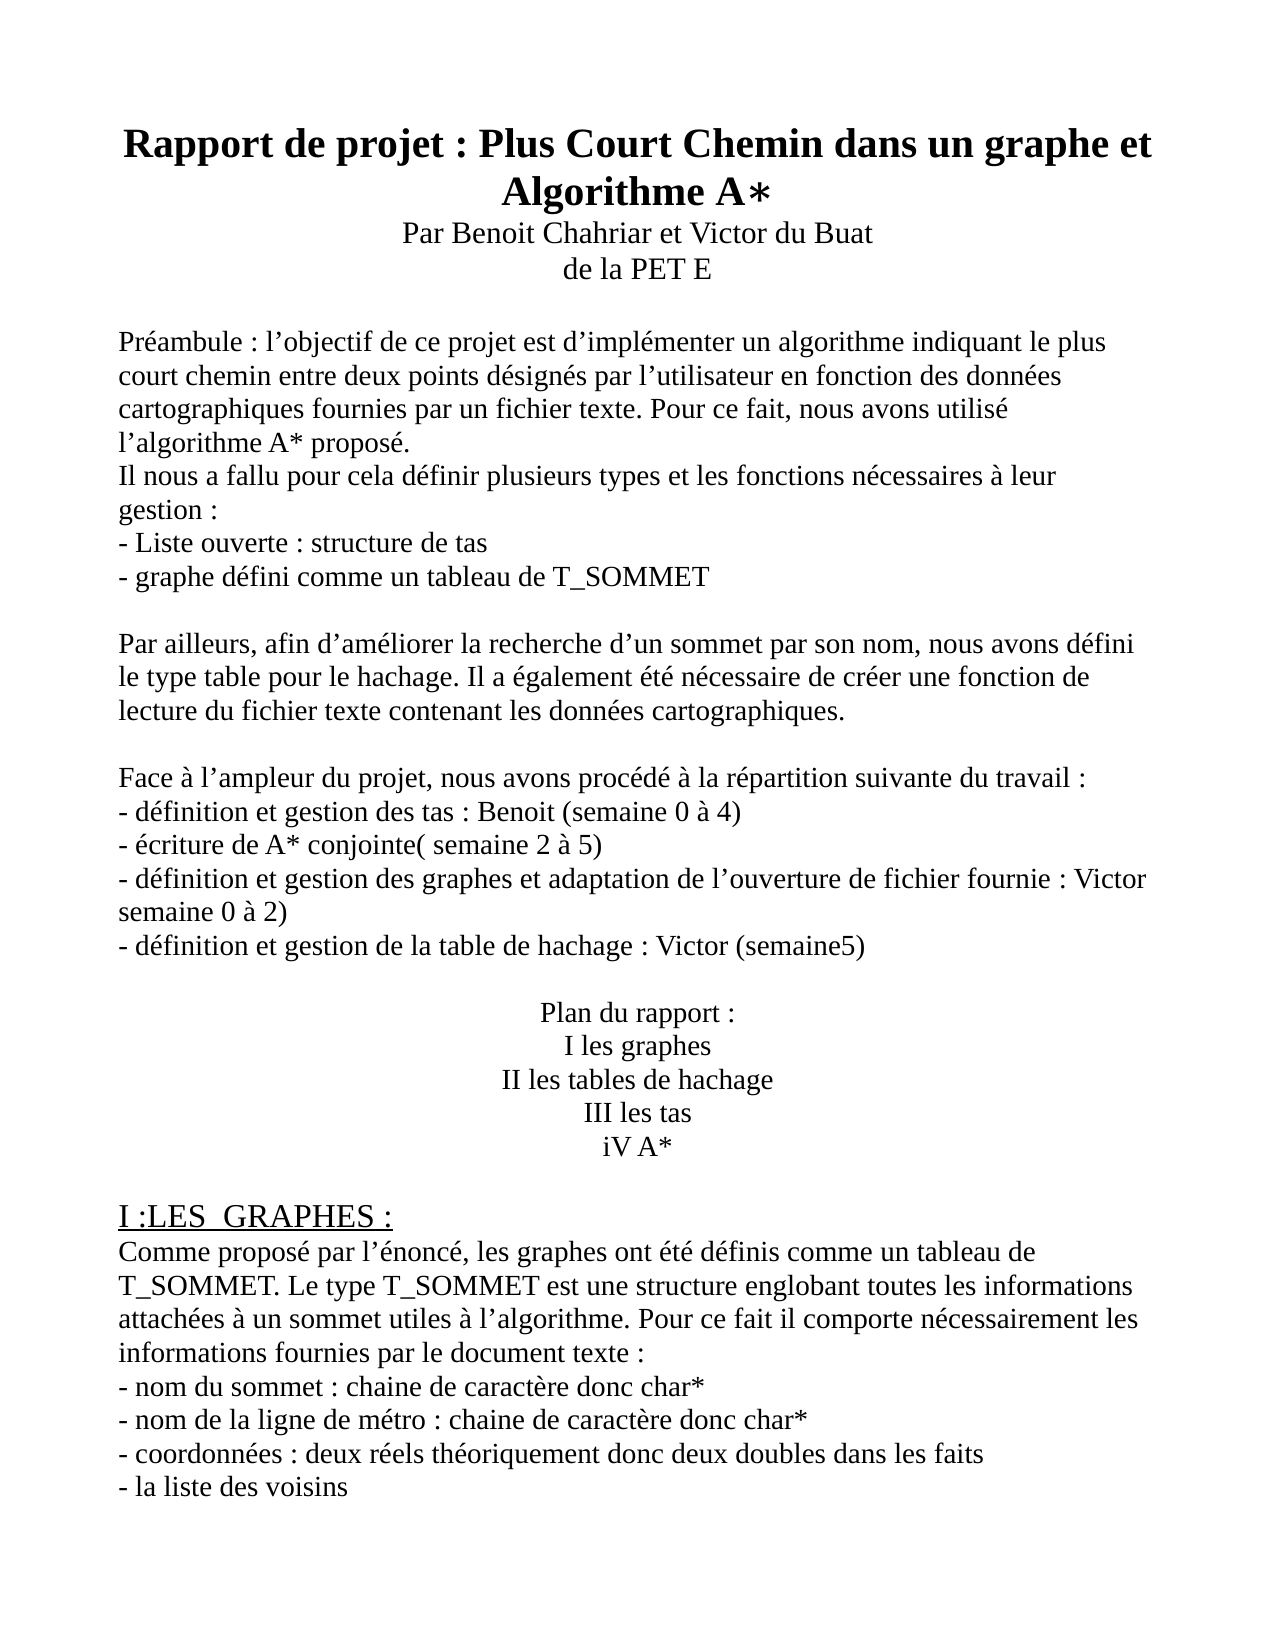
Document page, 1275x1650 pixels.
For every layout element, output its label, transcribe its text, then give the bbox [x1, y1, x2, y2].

text - nom de la ligne de métro : chaine de caractère donc char* [118, 1402, 1157, 1436]
text Par Benoit Chahriar et Victor du Buat [118, 214, 1157, 250]
text semaine 0 à 2) [118, 894, 1157, 928]
text III les tas [118, 1096, 1157, 1129]
text - définition et gestion de la table de hachage : Victor (semaine5) [118, 928, 1157, 961]
text I :LES GRAPHES : [118, 1196, 1157, 1234]
text - écriture de A* conjointe( semaine 2 à 5) [118, 827, 1157, 861]
text - coordonnées : deux réels théoriquement donc deux doubles dans les faits [118, 1436, 1157, 1469]
text Il nous a fallu pour cela définir plusieurs types et les fonctions nécessaires à leur gestion : [118, 458, 1157, 525]
text iV A* [118, 1129, 1157, 1163]
text Face à l’ampleur du projet, nous avons procédé à la répartition suivante du travail : [118, 760, 1157, 794]
text - nom du sommet : chaine de caractère donc char* [118, 1369, 1157, 1402]
text Plan du rapport : [118, 995, 1157, 1028]
text Préambule : l’objectif de ce projet est d’implémenter un algorithme indiquant le plus court chemin entre deux points désignés par l’utilisateur en fonction des données cartographiques fournies par un fichier texte. Pour ce fait, nous avons utilisé l’algorithme A* proposé. [118, 324, 1157, 458]
text de la PET E [118, 250, 1157, 286]
text - graphe défini comme un tableau de T_SOMMET [118, 559, 1157, 592]
text - définition et gestion des tas : Benoit (semaine 0 à 4) [118, 794, 1157, 827]
text - la liste des voisins [118, 1469, 1157, 1503]
text Rapport de projet : Plus Court Chemin dans un graphe et Algorithme A∗ [118, 118, 1157, 214]
text Par ailleurs, afin d’améliorer la recherche d’un sommet par son nom, nous avons défini le type table pour le hachage. Il a également été nécessaire de créer une fonction de lecture du fichier texte contenant les données cartographiques. [118, 626, 1157, 727]
text I les graphes [118, 1028, 1157, 1062]
text Comme proposé par l’énoncé, les graphes ont été définis comme un tableau de T_SOMMET. Le type T_SOMMET est une structure englobant toutes les informations attachées à un sommet utiles à l’algorithme. Pour ce fait il comporte nécessairement les informations fournies par le document texte : [118, 1234, 1157, 1369]
text - Liste ouverte : structure de tas [118, 525, 1157, 559]
text II les tables de hachage [118, 1062, 1157, 1096]
text - définition et gestion des graphes et adaptation de l’ouverture de fichier fournie : Victor [118, 861, 1157, 894]
